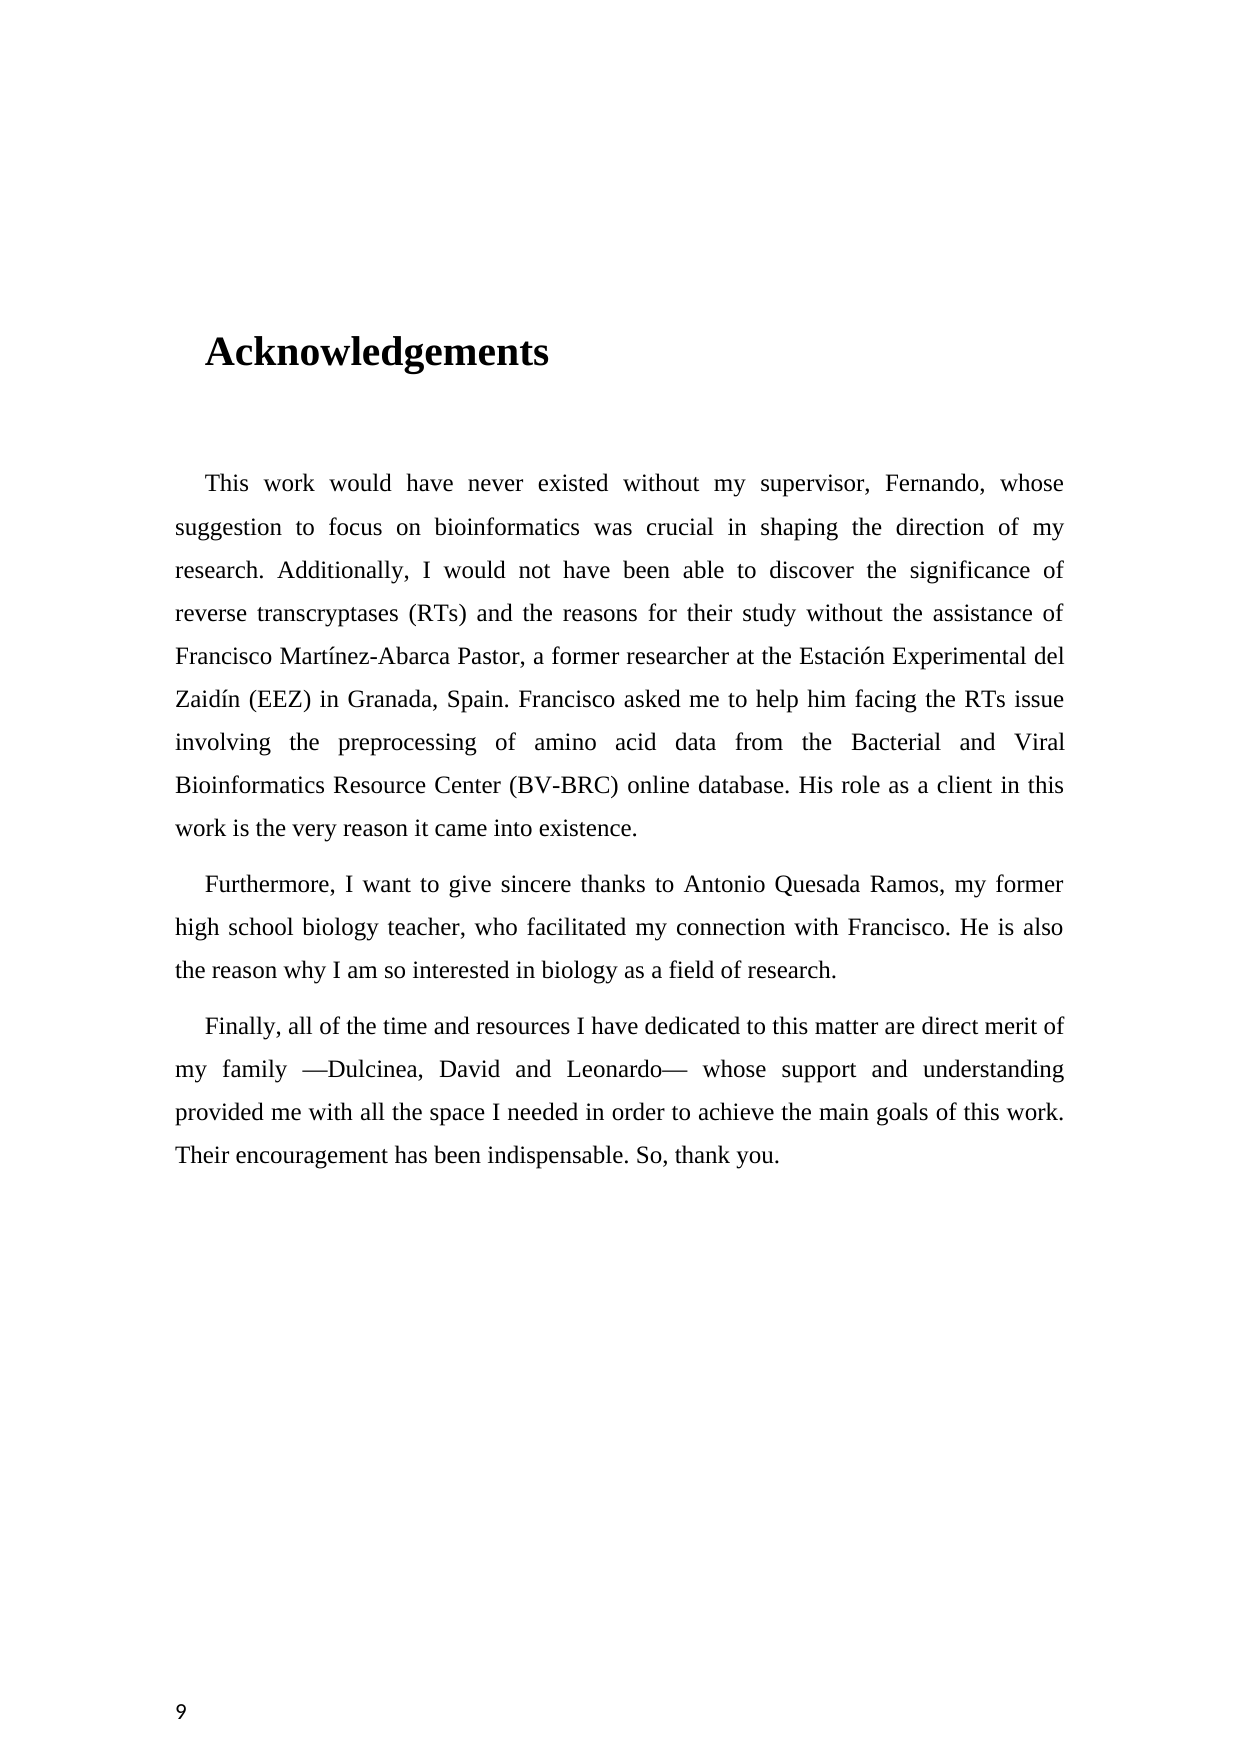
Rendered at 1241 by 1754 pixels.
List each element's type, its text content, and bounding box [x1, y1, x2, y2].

text Finally, all of the time and resources I have dedicated to this matter are direct merit of my family —Dulcinea, David and Leonardo— whose support and understanding provided me with all the space I needed in order to achieve the main goals of this work. Their encouragement has been indispensable. So, thank you. [175, 1011, 1065, 1169]
text This work would have never existed without my supervisor, Fernando, whose suggestion to focus on bioinformatics was crucial in shaping the direction of my research. Additionally, I would not have been able to discover the significance of reverse transcryptases (RTs) and the reasons for their study without the assistance of Francisco Martínez-Abarca Pastor, a former researcher at the Estación Experimental del Zaidín (EEZ) in Granada, Spain. Francisco asked me to help him facing the RTs issue involving the preprocessing of amino acid data from the Bacterial and Viral Bioinformatics Resource Center (BV-BRC) online database. His role as a client in this work is the very reason it came into existence. [175, 468, 1065, 842]
text Acknowledgements [204, 326, 1065, 374]
text Furthermore, I want to give sincere thanks to Antonio Quesada Ramos, my former high school biology teacher, who facilitated my connection with Francisco. He is also the reason why I am so interested in biology as a field of research. [175, 869, 1065, 984]
